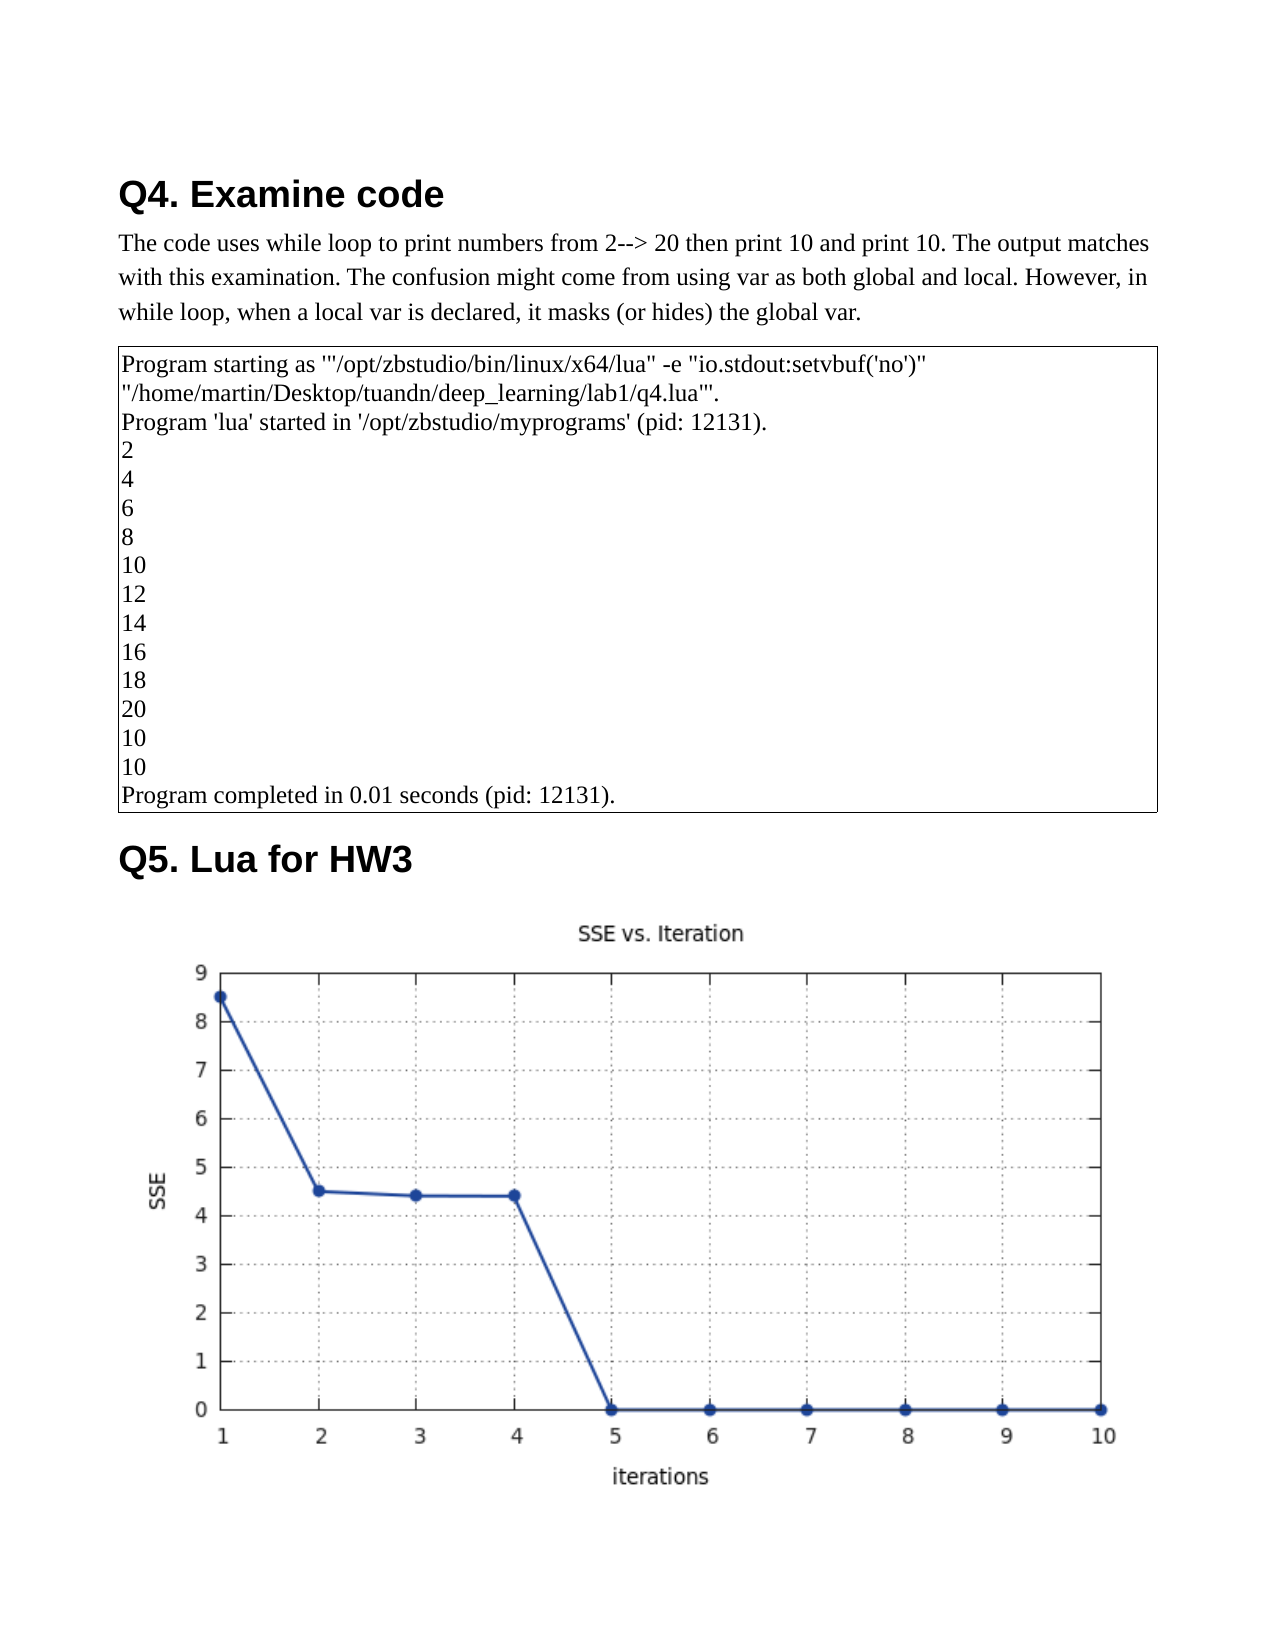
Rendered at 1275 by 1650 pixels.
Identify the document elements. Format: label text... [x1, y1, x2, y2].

text 6 [119, 490, 1157, 518]
text Program completed in 0.01 seconds (pid: 12131). [119, 777, 1157, 812]
text The code uses while loop to print numbers from 2--> 20 then print 10 and print 10. The output matches with this examination. The confusion might come from using var as both global and local. However, in while loop, when a local var is declared, it masks (or hides) the global var. [118, 228, 1157, 326]
picture [137, 893, 1138, 1494]
subtitle Q5. Lua for HW3 [118, 837, 1157, 881]
text Program starting as '"/opt/zbstudio/bin/linux/x64/lua" -e "io.stdout:setvbuf('no')" "/home/martin/Desktop/tuandn/deep_learning/lab1/q4.lua"'. [119, 347, 1157, 403]
text 12 [119, 576, 1157, 605]
text 16 [119, 633, 1157, 662]
text 14 [119, 605, 1157, 633]
text 10 [119, 720, 1157, 748]
text 10 [119, 547, 1157, 576]
text 2 [119, 432, 1157, 461]
text 18 [119, 662, 1157, 691]
text 10 [119, 748, 1157, 777]
text 20 [119, 691, 1157, 720]
text Program 'lua' started in '/opt/zbstudio/myprograms' (pid: 12131). [119, 403, 1157, 432]
text 4 [119, 461, 1157, 490]
subtitle Q4. Examine code [118, 172, 1157, 216]
text 8 [119, 518, 1157, 547]
